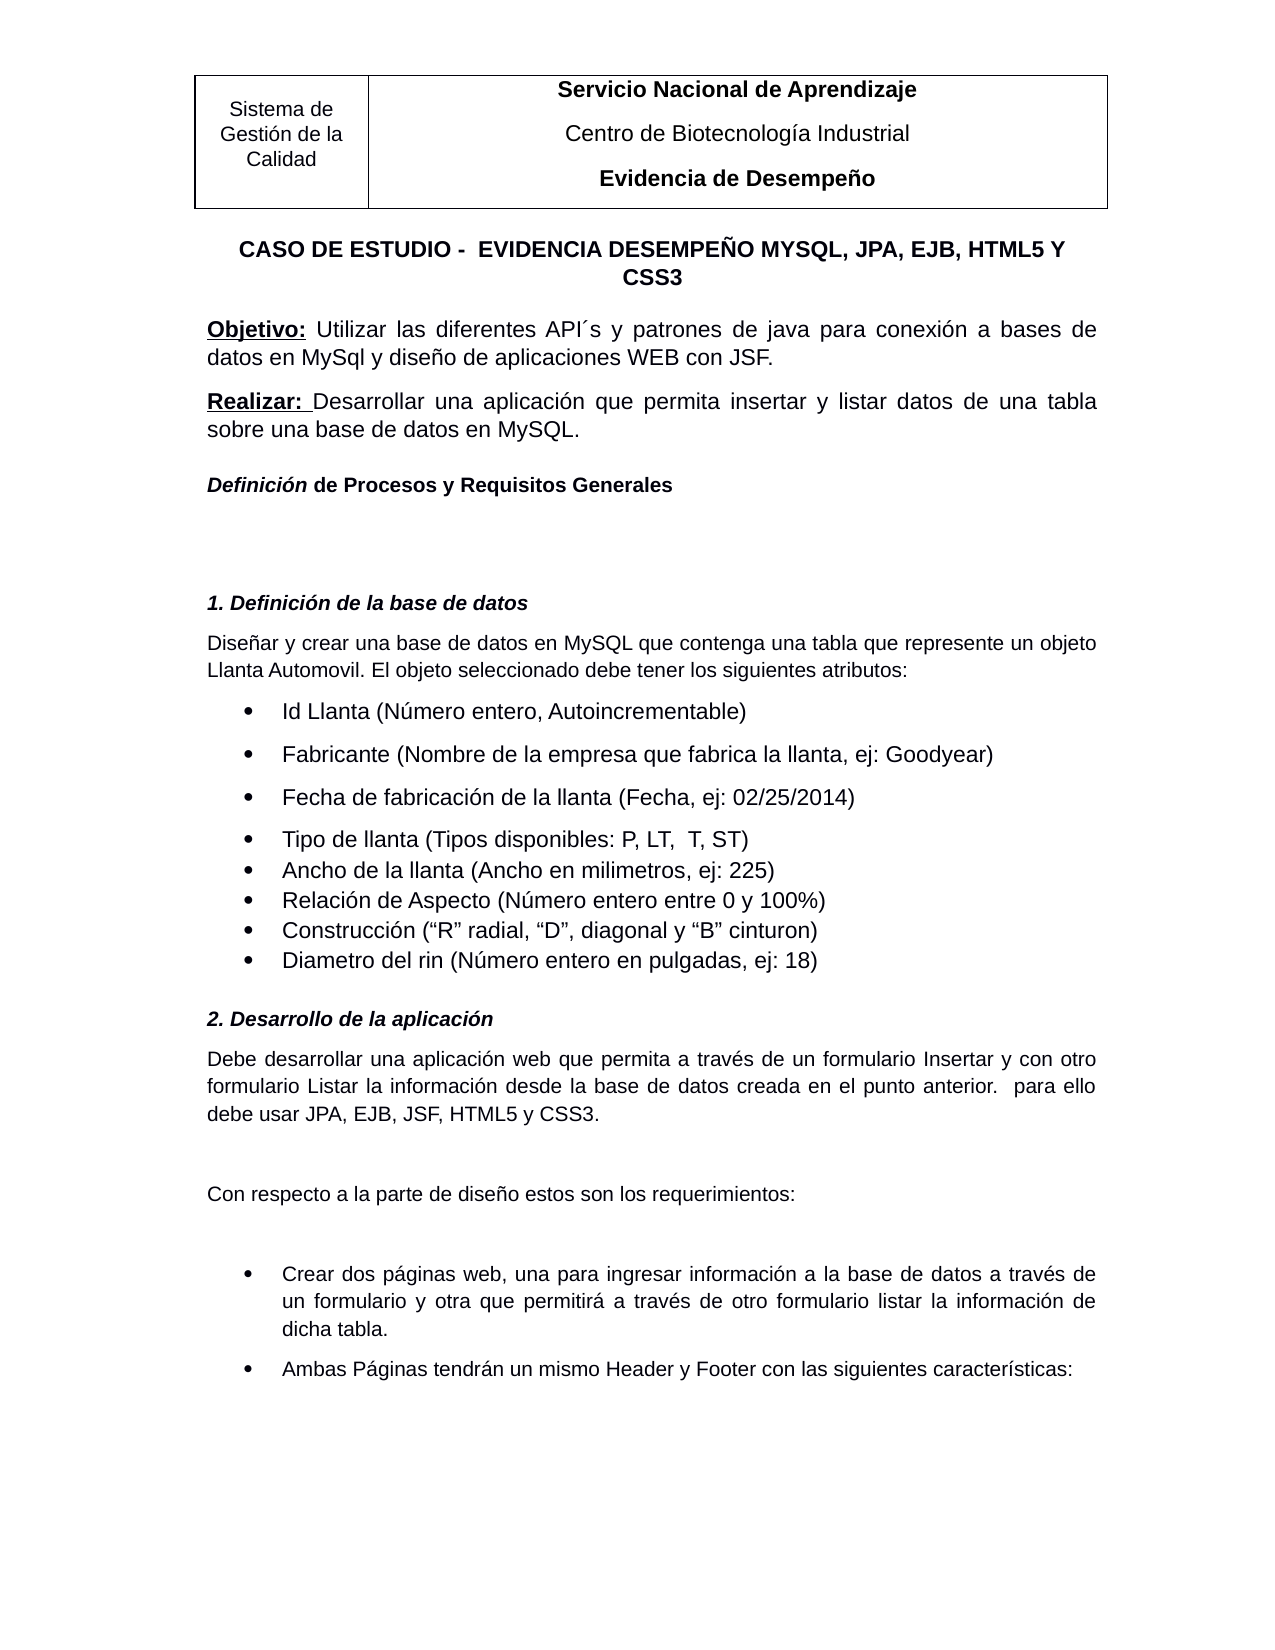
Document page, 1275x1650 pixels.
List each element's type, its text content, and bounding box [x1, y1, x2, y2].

list Fabricante (Nombre de la empresa que fabrica la llanta, ej: Goodyear) [244, 741, 1098, 767]
list Debe desarrollar una aplicación web que permita a través de un formulario Insertar y con otro formulario Listar la información desde la base de datos creada en el punto anterior. para ello debe usar JPA, EJB, JSF, HTML5 y CSS3. [207, 1047, 1098, 1126]
list Con respecto a la parte de diseño estos son los requerimientos: [207, 1182, 1098, 1206]
list Ambas Páginas tendrán un mismo Header y Footer con las siguientes características: [244, 1357, 1098, 1381]
list 1. Definición de la base de datos [207, 591, 1098, 615]
list Diseñar y crear una base de datos en MySQL que contenga una tabla que represente un objeto Llanta Automovil. El objeto seleccionado debe tener los siguientes atributos: [207, 631, 1098, 682]
list 2. Desarrollo de la aplicación [207, 1007, 1098, 1031]
list Construcción (“R” radial, “D”, diagonal y “B” cinturon) [244, 917, 1098, 943]
text Objetivo: Utilizar las diferentes API´s y patrones de java para conexión a bases de datos en MySql y diseño de aplicaciones WEB con JSF. [207, 316, 1098, 370]
list Fecha de fabricación de la llanta (Fecha, ej: 02/25/2014) [244, 784, 1098, 810]
list Definición de Procesos y Requisitos Generales [207, 473, 1098, 497]
text Realizar: Desarrollar una aplicación que permita insertar y listar datos de una tabla sobre una base de datos en MySQL. [207, 388, 1098, 442]
list Diametro del rin (Número entero en pulgadas, ej: 18) [244, 947, 1098, 973]
list Relación de Aspecto (Número entero entre 0 y 100%) [244, 887, 1098, 913]
list Id Llanta (Número entero, Autoincrementable) [244, 698, 1098, 724]
text CASO DE ESTUDIO - EVIDENCIA DESEMPEÑO MYSQL, JPA, EJB, HTML5 Y CSS3 [207, 236, 1098, 290]
list Crear dos páginas web, una para ingresar información a la base de datos a través de un formulario y otra que permitirá a través de otro formulario listar la información de dicha tabla. [244, 1262, 1098, 1341]
list Ancho de la llanta (Ancho en milimetros, ej: 225) [244, 857, 1098, 883]
list Tipo de llanta (Tipos disponibles: P, LT, T, ST) [244, 826, 1098, 853]
